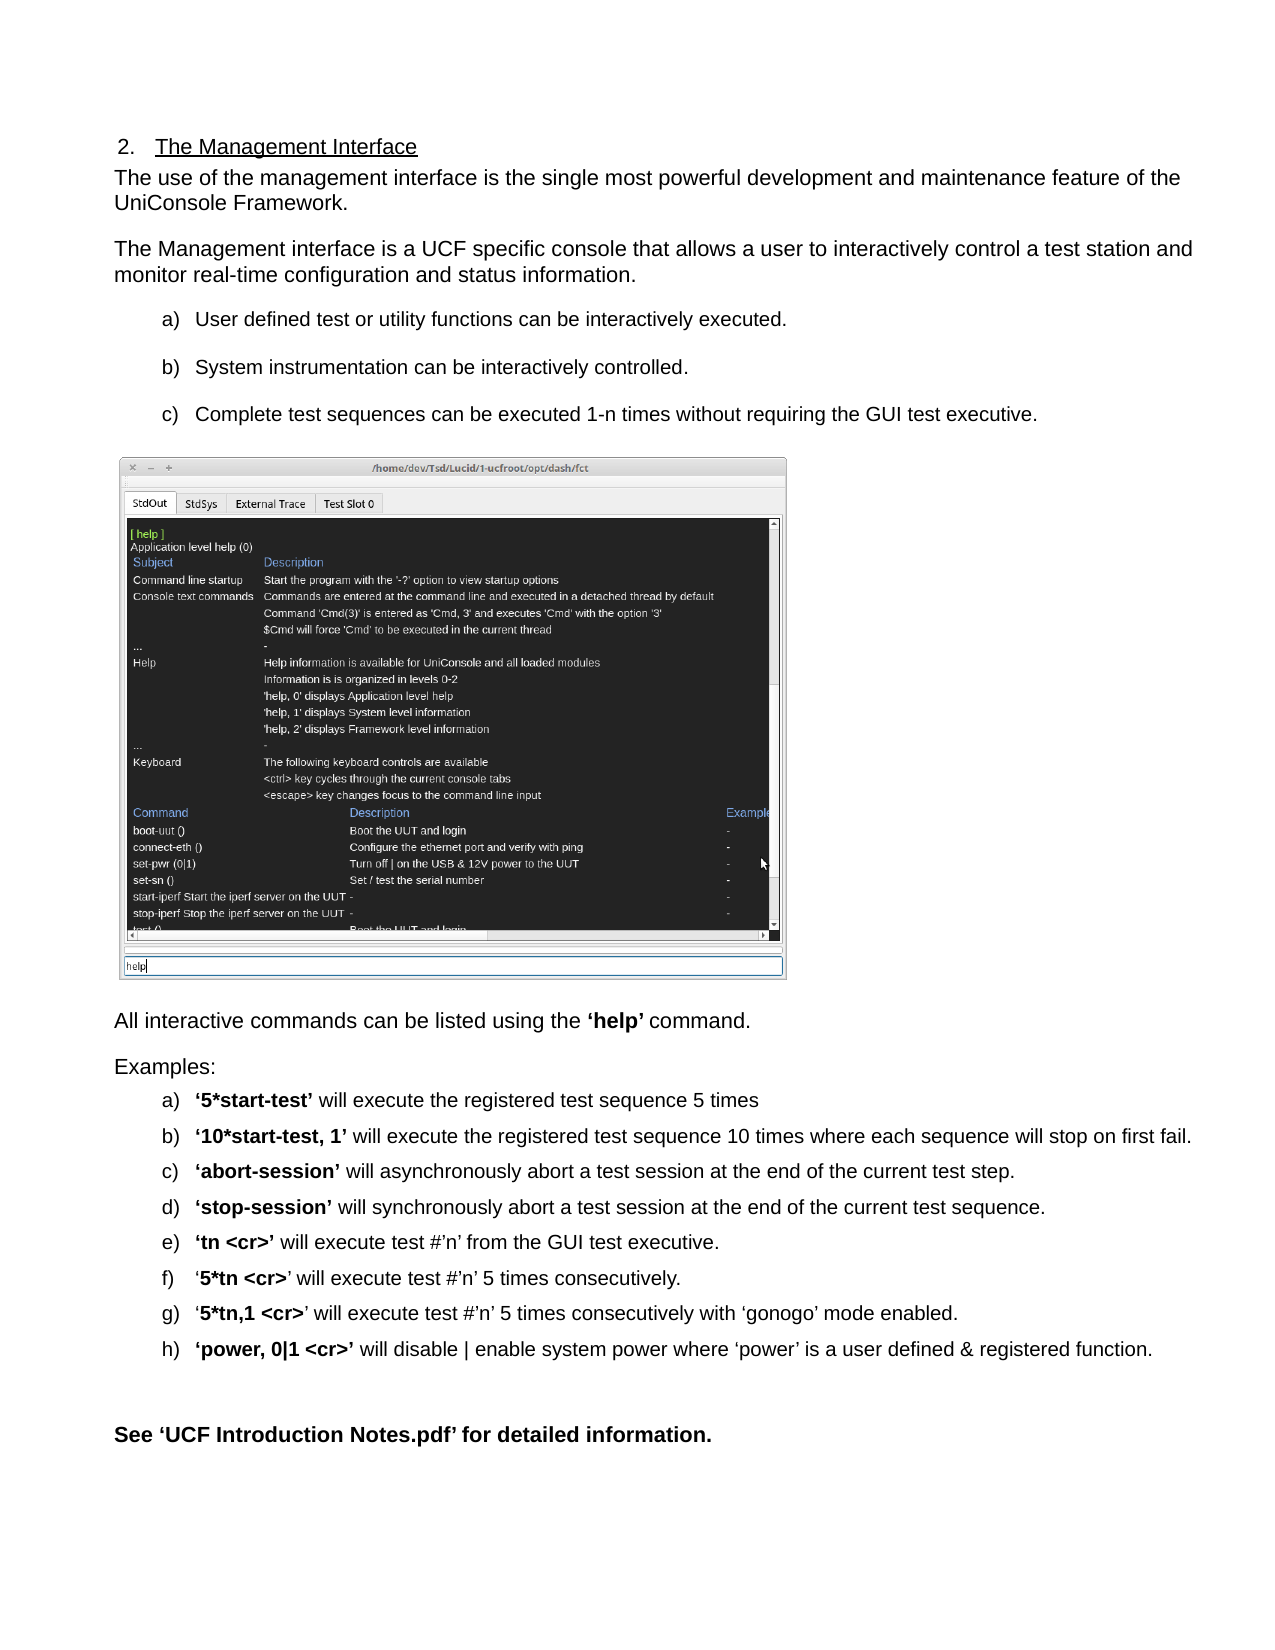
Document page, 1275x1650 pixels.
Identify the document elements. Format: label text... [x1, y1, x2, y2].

subtitle ‘stop-session’ will synchronously abort a test session at the end of the current test sequence. [156, 1195, 1200, 1218]
subtitle ‘5*start-test’ will execute the registered test sequence 5 times [156, 1088, 1200, 1112]
text All interactive commands can be listed using the ‘help’ command. [114, 1008, 1200, 1033]
text Examples: [114, 1054, 1200, 1079]
text The Management interface is a UCF specific console that allows a user to interactively control a test station and monitor real-time configuration and status information. [114, 236, 1200, 287]
subtitle Complete test sequences can be executed 1-n times without requiring the GUI test executive. [156, 402, 1200, 426]
subtitle The Management Interface [111, 133, 1200, 159]
subtitle See ‘UCF Introduction Notes.pdf’ for detailed information. [114, 1422, 1200, 1447]
text The use of the management interface is the single most powerful development and maintenance feature of the UniConsole Framework. [114, 165, 1200, 215]
picture [119, 457, 787, 980]
subtitle ‘abort-session’ will asynchronously abort a test session at the end of the current test step. [156, 1159, 1200, 1183]
subtitle System instrumentation can be interactively controlled. [156, 355, 1200, 378]
subtitle ‘5*tn,1 <cr>’ will execute test #’n’ 5 times consecutively with ‘gonogo’ mode enabled. [156, 1301, 1200, 1325]
subtitle ‘power, 0|1 <cr>’ will disable | enable system power where ‘power’ is a user defined & registered function. [156, 1337, 1200, 1360]
subtitle ‘10*start-test, 1’ will execute the registered test sequence 10 times where each sequence will stop on first fail. [156, 1124, 1200, 1147]
subtitle ‘5*tn <cr>’ will execute test #’n’ 5 times consecutively. [156, 1266, 1200, 1289]
subtitle User defined test or utility functions can be interactively executed. [156, 308, 1200, 331]
subtitle ‘tn <cr>’ will execute test #’n’ from the GUI test executive. [156, 1230, 1200, 1254]
